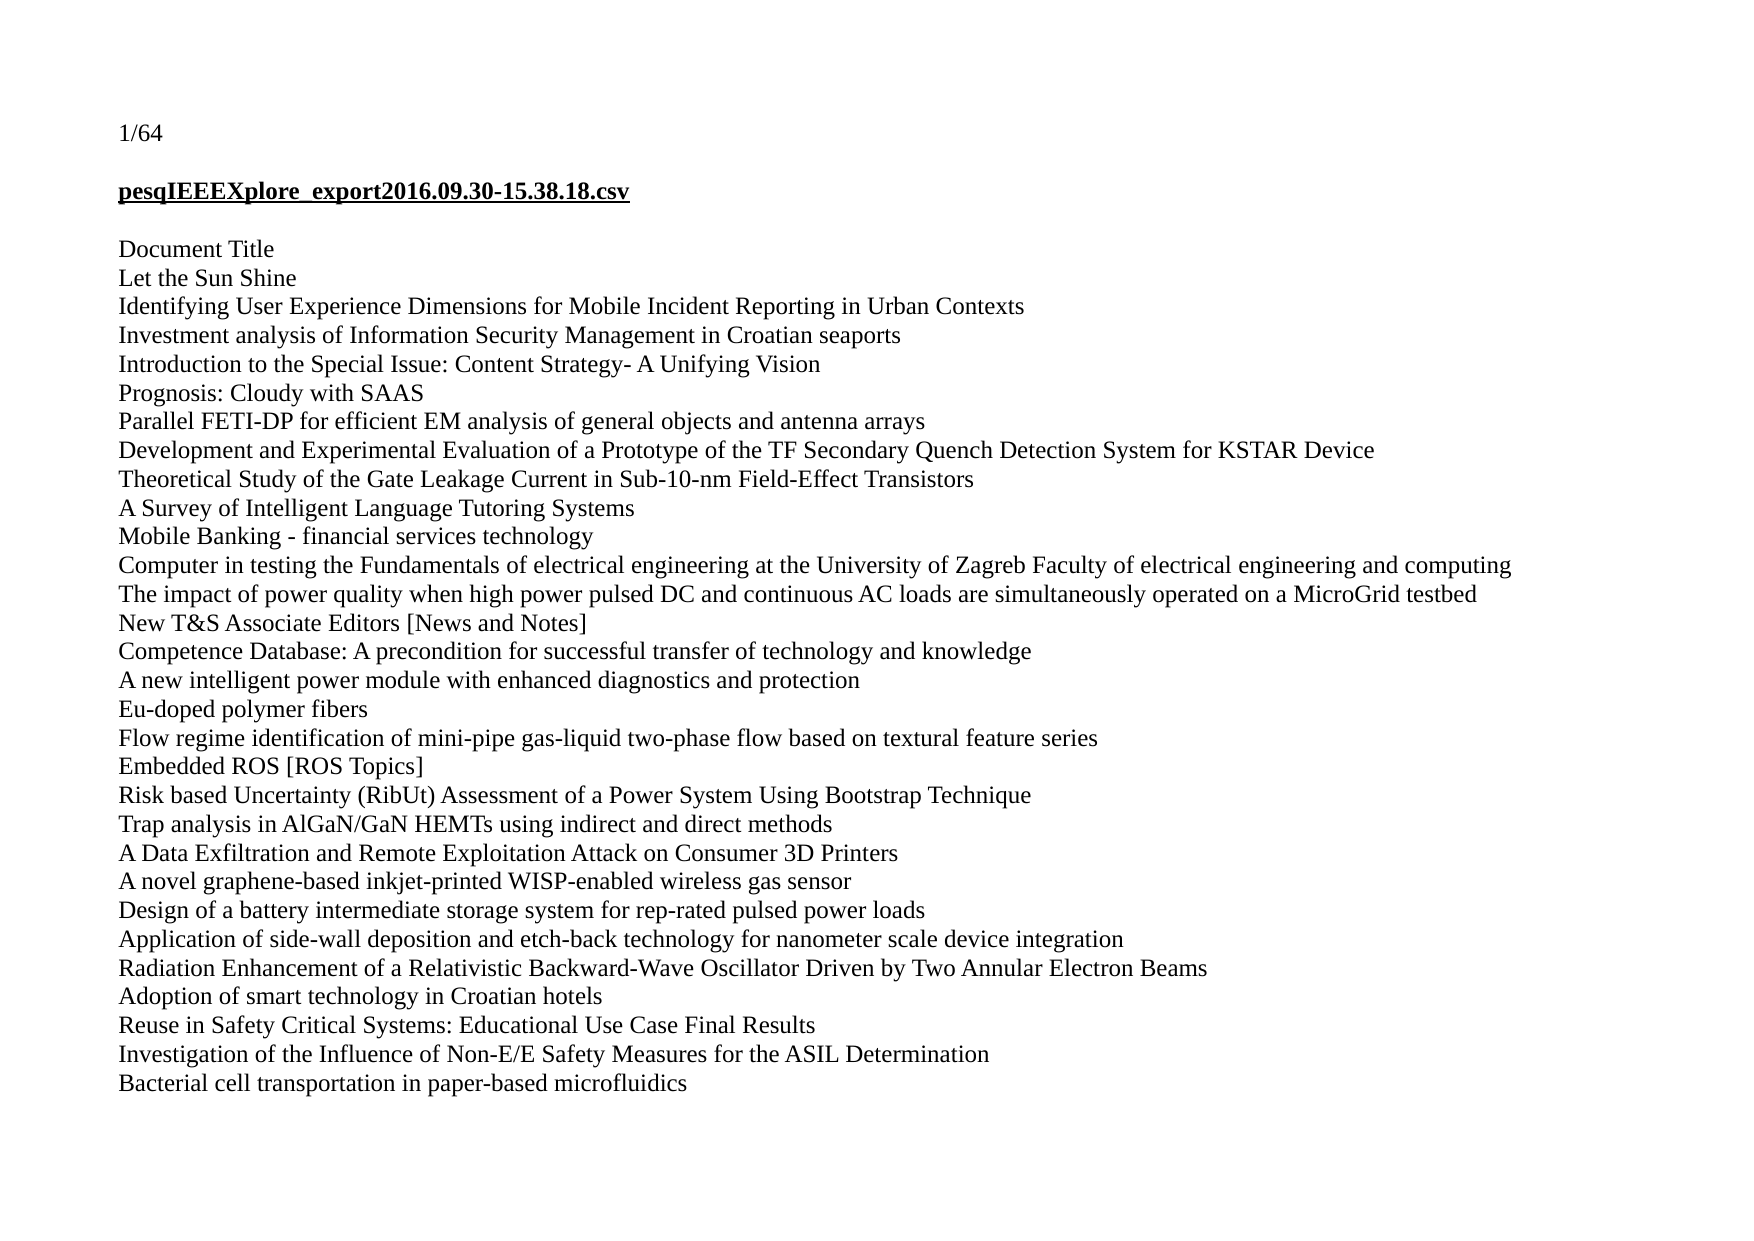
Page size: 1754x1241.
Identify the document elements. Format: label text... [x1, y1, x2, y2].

text pesqIEEEXplore_export2016.09.30-15.38.18.csv [118, 176, 1636, 205]
text Application of side-wall deposition and etch-back technology for nanometer scale device integration [118, 924, 1636, 953]
text Development and Experimental Evaluation of a Prototype of the TF Secondary Quench Detection System for KSTAR Device [118, 435, 1636, 464]
text Let the Sun Shine [118, 263, 1636, 291]
text Competence Database: A precondition for successful transfer of technology and knowledge [118, 636, 1636, 665]
text Parallel FETI-DP for efficient EM analysis of general objects and antenna arrays [118, 406, 1636, 435]
text Prognosis: Cloudy with SAAS [118, 378, 1636, 406]
text A Data Exfiltration and Remote Exploitation Attack on Consumer 3D Printers [118, 838, 1636, 866]
text Mobile Banking - financial services technology [118, 521, 1636, 550]
text New T&S Associate Editors [News and Notes] [118, 608, 1636, 636]
text Trap analysis in AlGaN/GaN HEMTs using indirect and direct methods [118, 809, 1636, 838]
text A new intelligent power module with enhanced diagnostics and protection [118, 665, 1636, 694]
text A novel graphene-based inkjet-printed WISP-enabled wireless gas sensor [118, 866, 1636, 895]
text Document Title [118, 234, 1636, 263]
text A Survey of Intelligent Language Tutoring Systems [118, 493, 1636, 521]
text The impact of power quality when high power pulsed DC and continuous AC loads are simultaneously operated on a MicroGrid testbed [118, 579, 1636, 608]
text Bacterial cell transportation in paper-based microfluidics [118, 1068, 1636, 1096]
text Adoption of smart technology in Croatian hotels [118, 981, 1636, 1010]
text Reuse in Safety Critical Systems: Educational Use Case Final Results [118, 1010, 1636, 1039]
text Investment analysis of Information Security Management in Croatian seaports [118, 320, 1636, 349]
text Eu-doped polymer fibers [118, 694, 1636, 723]
text Identifying User Experience Dimensions for Mobile Incident Reporting in Urban Contexts [118, 291, 1636, 320]
text Design of a battery intermediate storage system for rep-rated pulsed power loads [118, 895, 1636, 924]
text Flow regime identification of mini-pipe gas-liquid two-phase flow based on textural feature series [118, 723, 1636, 751]
text Investigation of the Influence of Non-E/E Safety Measures for the ASIL Determination [118, 1039, 1636, 1068]
text Risk based Uncertainty (RibUt) Assessment of a Power System Using Bootstrap Technique [118, 780, 1636, 809]
text Theoretical Study of the Gate Leakage Current in Sub-10-nm Field-Effect Transistors [118, 464, 1636, 493]
text Introduction to the Special Issue: Content Strategy- A Unifying Vision [118, 349, 1636, 378]
text Embedded ROS [ROS Topics] [118, 751, 1636, 780]
text Computer in testing the Fundamentals of electrical engineering at the University of Zagreb Faculty of electrical engineering and computing [118, 550, 1636, 579]
text Radiation Enhancement of a Relativistic Backward-Wave Oscillator Driven by Two Annular Electron Beams [118, 953, 1636, 981]
